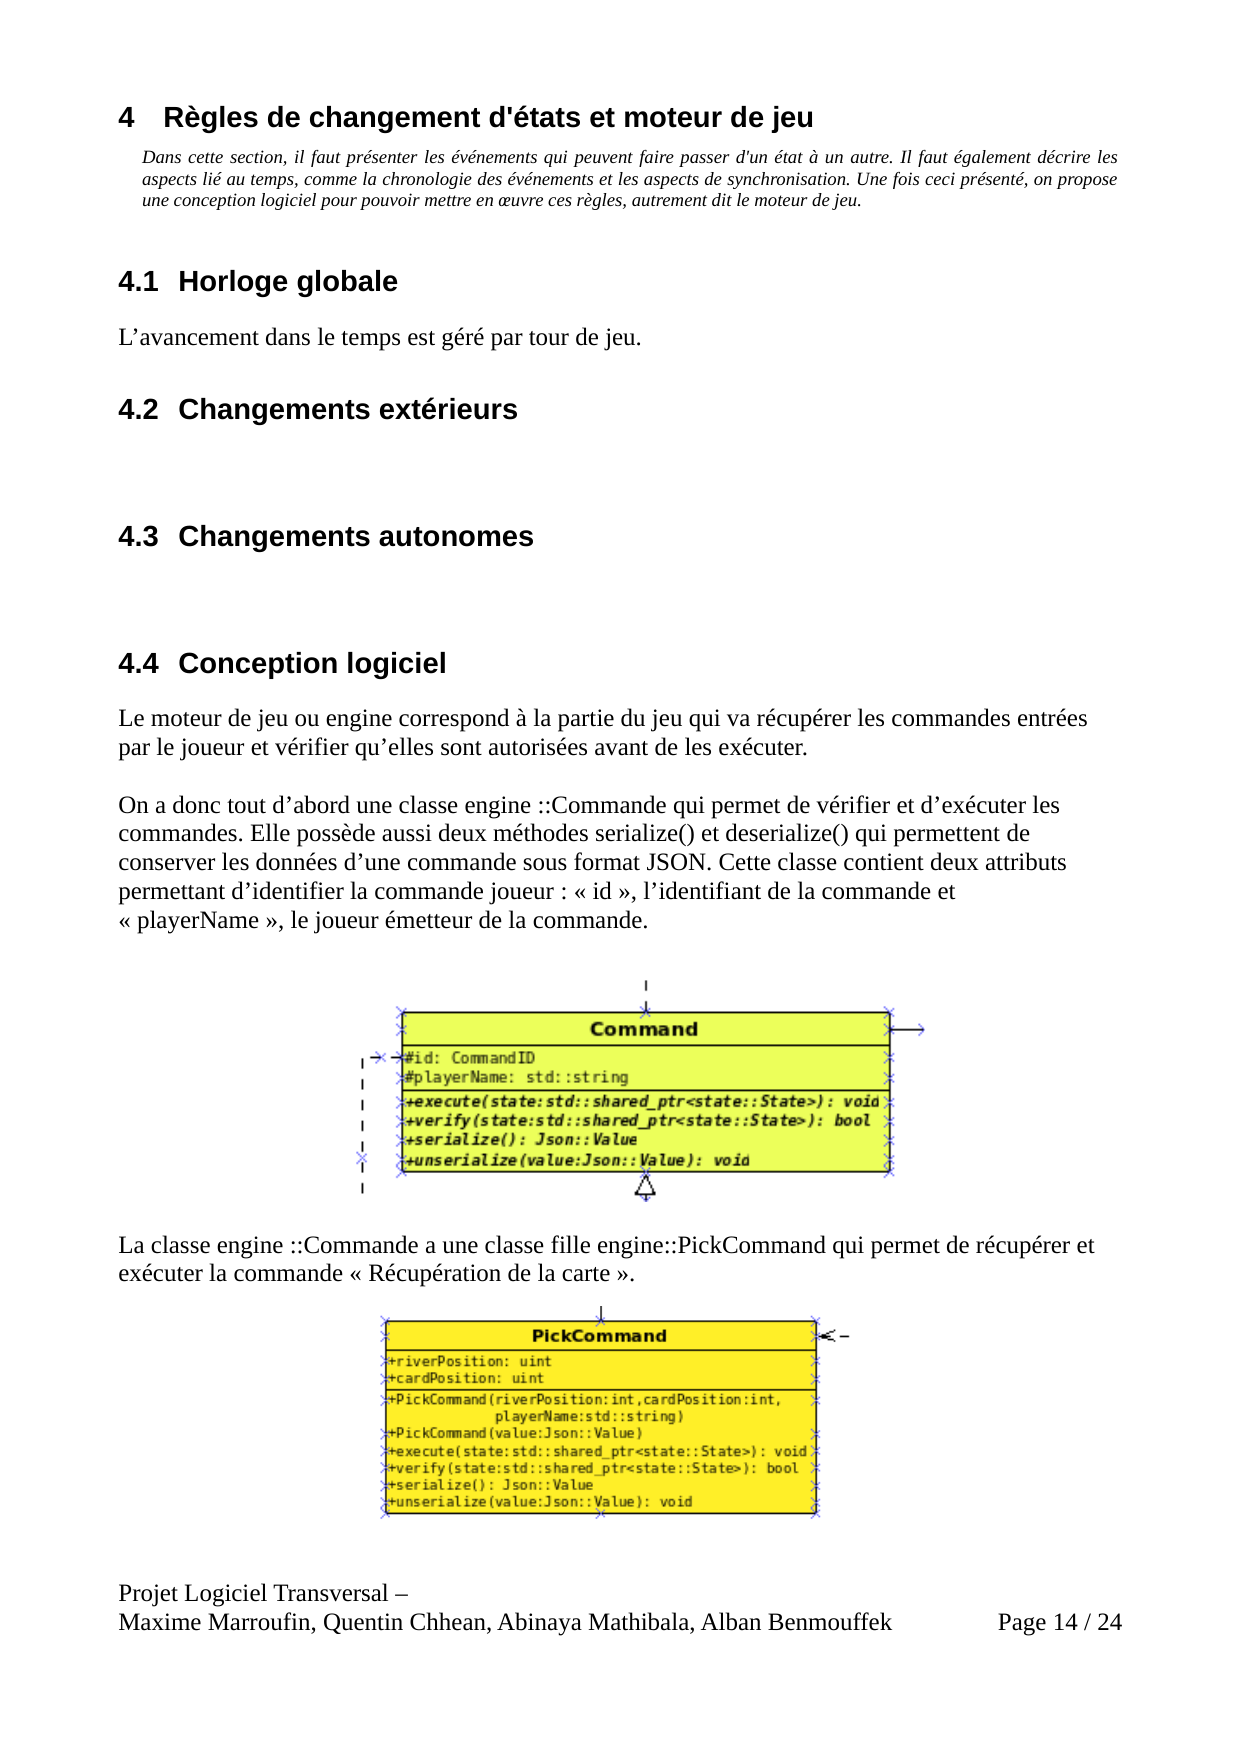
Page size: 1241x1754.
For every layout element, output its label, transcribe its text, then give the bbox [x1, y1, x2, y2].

text La classe engine ::Commande a une classe fille engine::PickCommand qui permet de récupérer et exécuter la commande « Récupération de la carte ». [118, 1230, 1122, 1287]
text Le moteur de jeu ou engine correspond à la partie du jeu qui va récupérer les commandes entrées par le joueur et vérifier qu’elles sont autorisées avant de les exécuter. [118, 703, 1122, 761]
subtitle Règles de changement d'états et moteur de jeu [118, 100, 1122, 133]
subtitle Changements autonomes [118, 519, 1122, 553]
text On a donc tout d’abord une classe engine ::Commande qui permet de vérifier et d’exécuter les commandes. Elle possède aussi deux méthodes serialize() et deserialize() qui permettent de conserver les données d’une commande sous format JSON. Cette classe contient deux attributs permettant d’identifier la commande joueur : « id », l’identifiant de la commande et « playerName », le joueur émetteur de la commande. [118, 790, 1122, 933]
subtitle Horloge globale [118, 264, 1122, 298]
text L’avancement dans le temps est géré par tour de jeu. [118, 322, 1122, 350]
subtitle Changements extérieurs [118, 392, 1122, 425]
subtitle Conception logiciel [118, 646, 1122, 680]
text Dans cette section, il faut présenter les événements qui peuvent faire passer d'un état à un autre. Il faut également décrire les aspects lié au temps, comme la chronologie des événements et les aspects de synchronisation. Une fois ceci présenté, on propose une conception logiciel pour pouvoir mettre en œuvre ces règles, autrement dit le moteur de jeu. [142, 146, 1122, 211]
